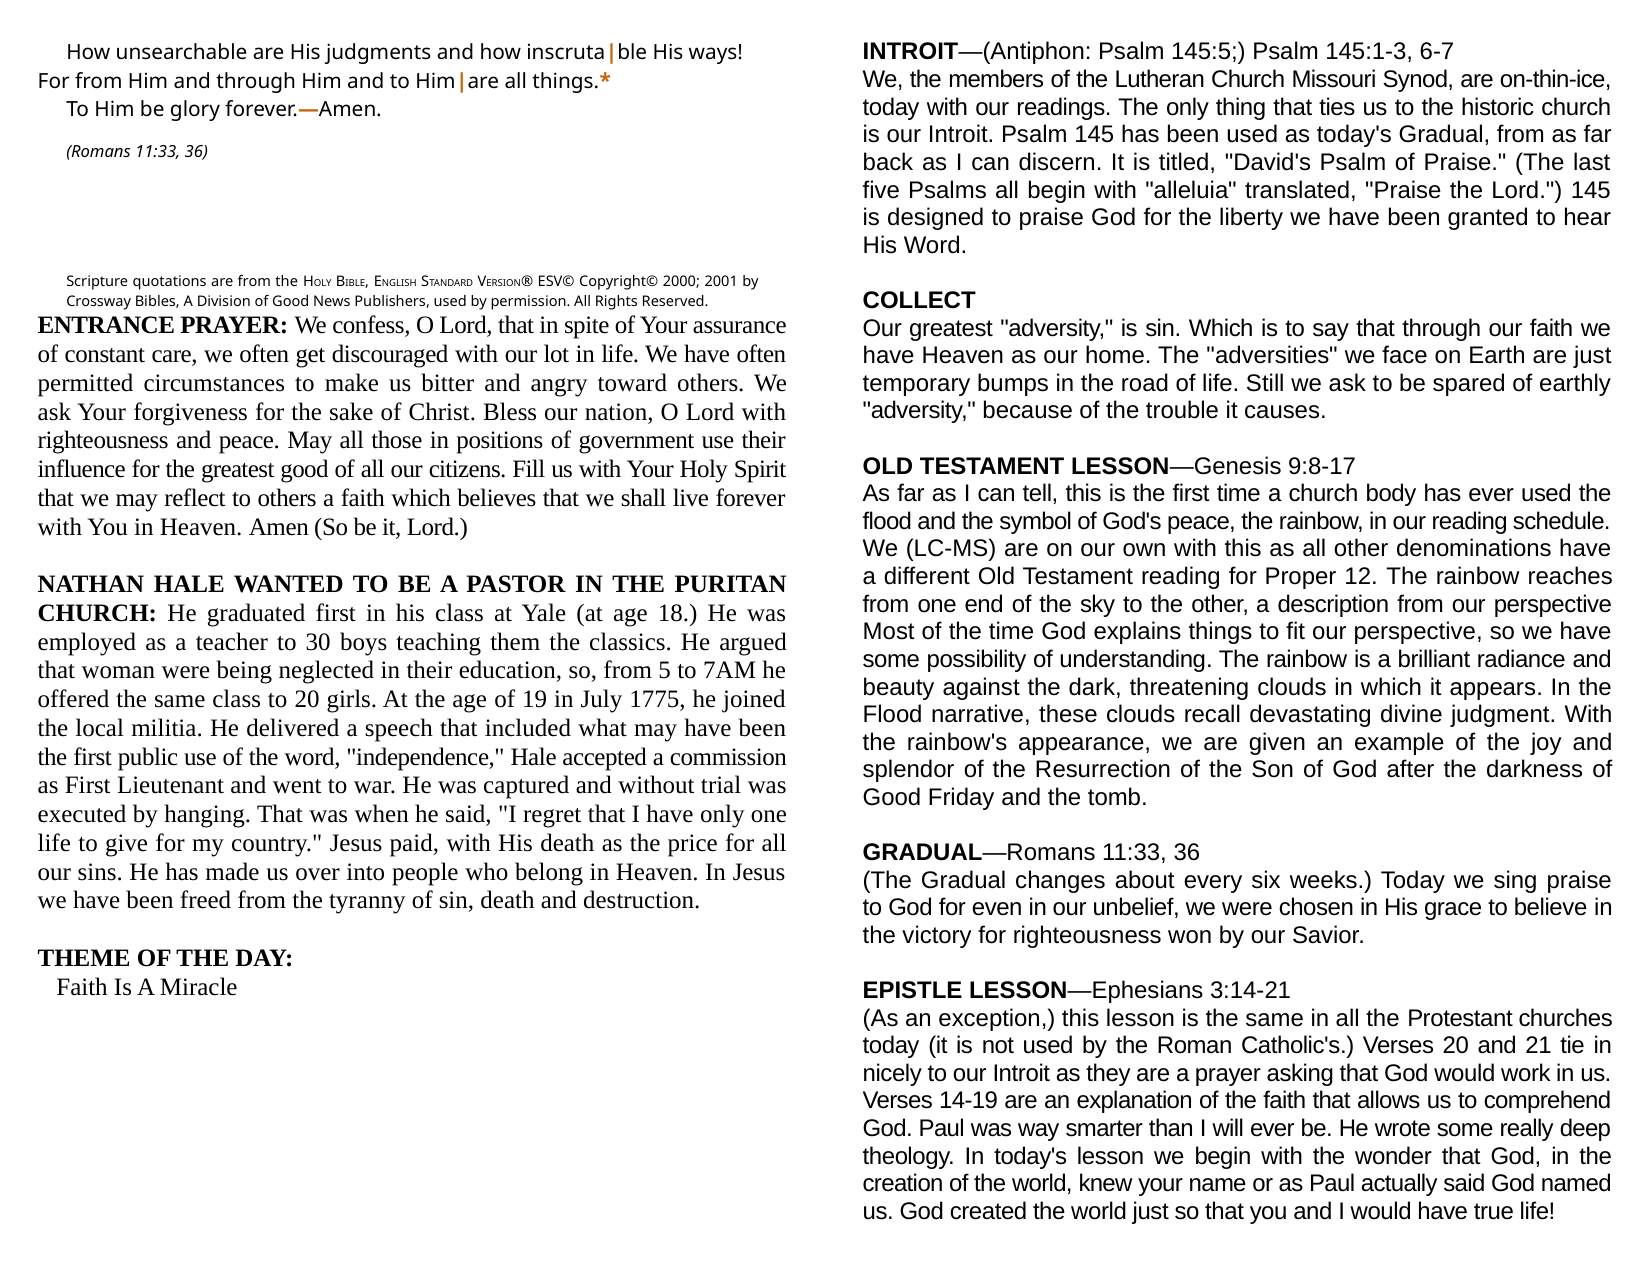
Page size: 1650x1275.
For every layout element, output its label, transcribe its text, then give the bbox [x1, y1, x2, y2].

text THEME OF THE DAY: [37, 943, 787, 972]
text OLD TESTAMENT LESSON—Genesis 9:8-17 [862, 452, 1612, 479]
text GRADUAL—Romans 11:33, 36 [862, 838, 1612, 866]
text NATHAN HALE WANTED TO BE A PASTOR IN THE PURITAN CHURCH: He graduated first in his class at Yale (at age 18.) He was employed as a teacher to 30 boys teaching them the classics. He argued that woman were being neglected in their education, so, from 5 to 7AM he offered the same class to 20 girls. At the age of 19 in July 1775, he joined the local militia. He delivered a speech that included what may have been the first public use of the word, "independence," Hale accepted a commission as First Lieutenant and went to war. He was captured and without trial was executed by hanging. That was when he said, "I regret that I have only one life to give for my country." Jesus paid, with His death as the price for all our sins. He has made us over into people who belong in Heaven. In Jesus we have been freed from the tyranny of sin, death and destruction. [37, 569, 787, 914]
text EPISTLE LESSON—Ephesians 3:14-21 [862, 976, 1612, 1004]
text For from Him and through Him and to Him|are all things.* [37, 66, 787, 94]
text How unsearchable are His judgments and how inscruta|ble His ways! [66, 37, 787, 66]
text Scripture quotations are from the Holy Bible, English Standard Version® ESV© Copyright© 2000; 2001 by Crossway Bibles, A Division of Good News Publishers, used by permission. All Rights Reserved. [66, 271, 759, 310]
text Our greatest "adversity," is sin. Which is to say that through our faith we have Heaven as our home. The "adversities" we face on Earth are just temporary bumps in the road of life. Still we ask to be spared of earthly "adversity," because of the trouble it causes. [862, 313, 1612, 424]
text Faith Is A Miracle [37, 972, 787, 1000]
text ENTRANCE PRAYER: We confess, O Lord, that in spite of Your assurance of constant care, we often get discouraged with our lot in life. We have often permitted circumstances to make us bitter and angry toward others. We ask Your forgiveness for the sake of Christ. Bless our nation, O Lord with righteousness and peace. May all those in positions of government use their influence for the greatest good of all our citizens. Fill us with Your Holy Spirit that we may reflect to others a faith which believes that we shall live forever with You in Heaven. Amen (So be it, Lord.) [37, 310, 787, 540]
text To Him be glory forever.—Amen. [66, 94, 787, 123]
text As far as I can tell, this is the first time a church body has ever used the flood and the symbol of God's peace, the rainbow, in our reading schedule. We (LC-MS) are on our own with this as all other denominations have a different Old Testament reading for Proper 12. The rainbow reaches from one end of the sky to the other, a description from our perspective Most of the time God explains things to fit our perspective, so we have some possibility of understanding. The rainbow is a brilliant radiance and beauty against the dark, threatening clouds in which it appears. In the Flood narrative, these clouds recall devastating divine judgment. With the rainbow's appearance, we are given an example of the joy and splendor of the Resurrection of the Son of God after the darkness of Good Friday and the tomb. [862, 479, 1612, 810]
text (Romans 11:33, 36) [66, 140, 787, 163]
text COLLECT [862, 286, 1612, 313]
text We, the members of the Lutheran Church Missouri Synod, are on-thin-ice, today with our readings. The only thing that ties us to the historic church is our Introit. Psalm 145 has been used as today's Gradual, from as far back as I can discern. It is titled, "David's Psalm of Praise." (The last five Psalms all begin with "alleluia" translated, "Praise the Lord.") 145 is designed to praise God for the liberty we have been granted to hear His Word. [862, 65, 1612, 258]
text (The Gradual changes about every six weeks.) Today we sing praise to God for even in our unbelief, we were chosen in His grace to believe in the victory for righteousness won by our Savior. [862, 866, 1612, 948]
text INTROIT—(Antiphon: Psalm 145:5;) Psalm 145:1-3, 6-7 [862, 37, 1612, 65]
text (As an exception,) this lesson is the same in all the Protestant churches today (it is not used by the Roman Catholic's.) Verses 20 and 21 tie in nicely to our Introit as they are a prayer asking that God would work in us. Verses 14-19 are an explanation of the faith that allows us to comprehend God. Paul was way smarter than I will ever be. He wrote some really deep theology. In today's lesson we begin with the wonder that God, in the creation of the world, knew your name or as Paul actually said God named us. God created the world just so that you and I would have true life! [862, 1004, 1612, 1224]
